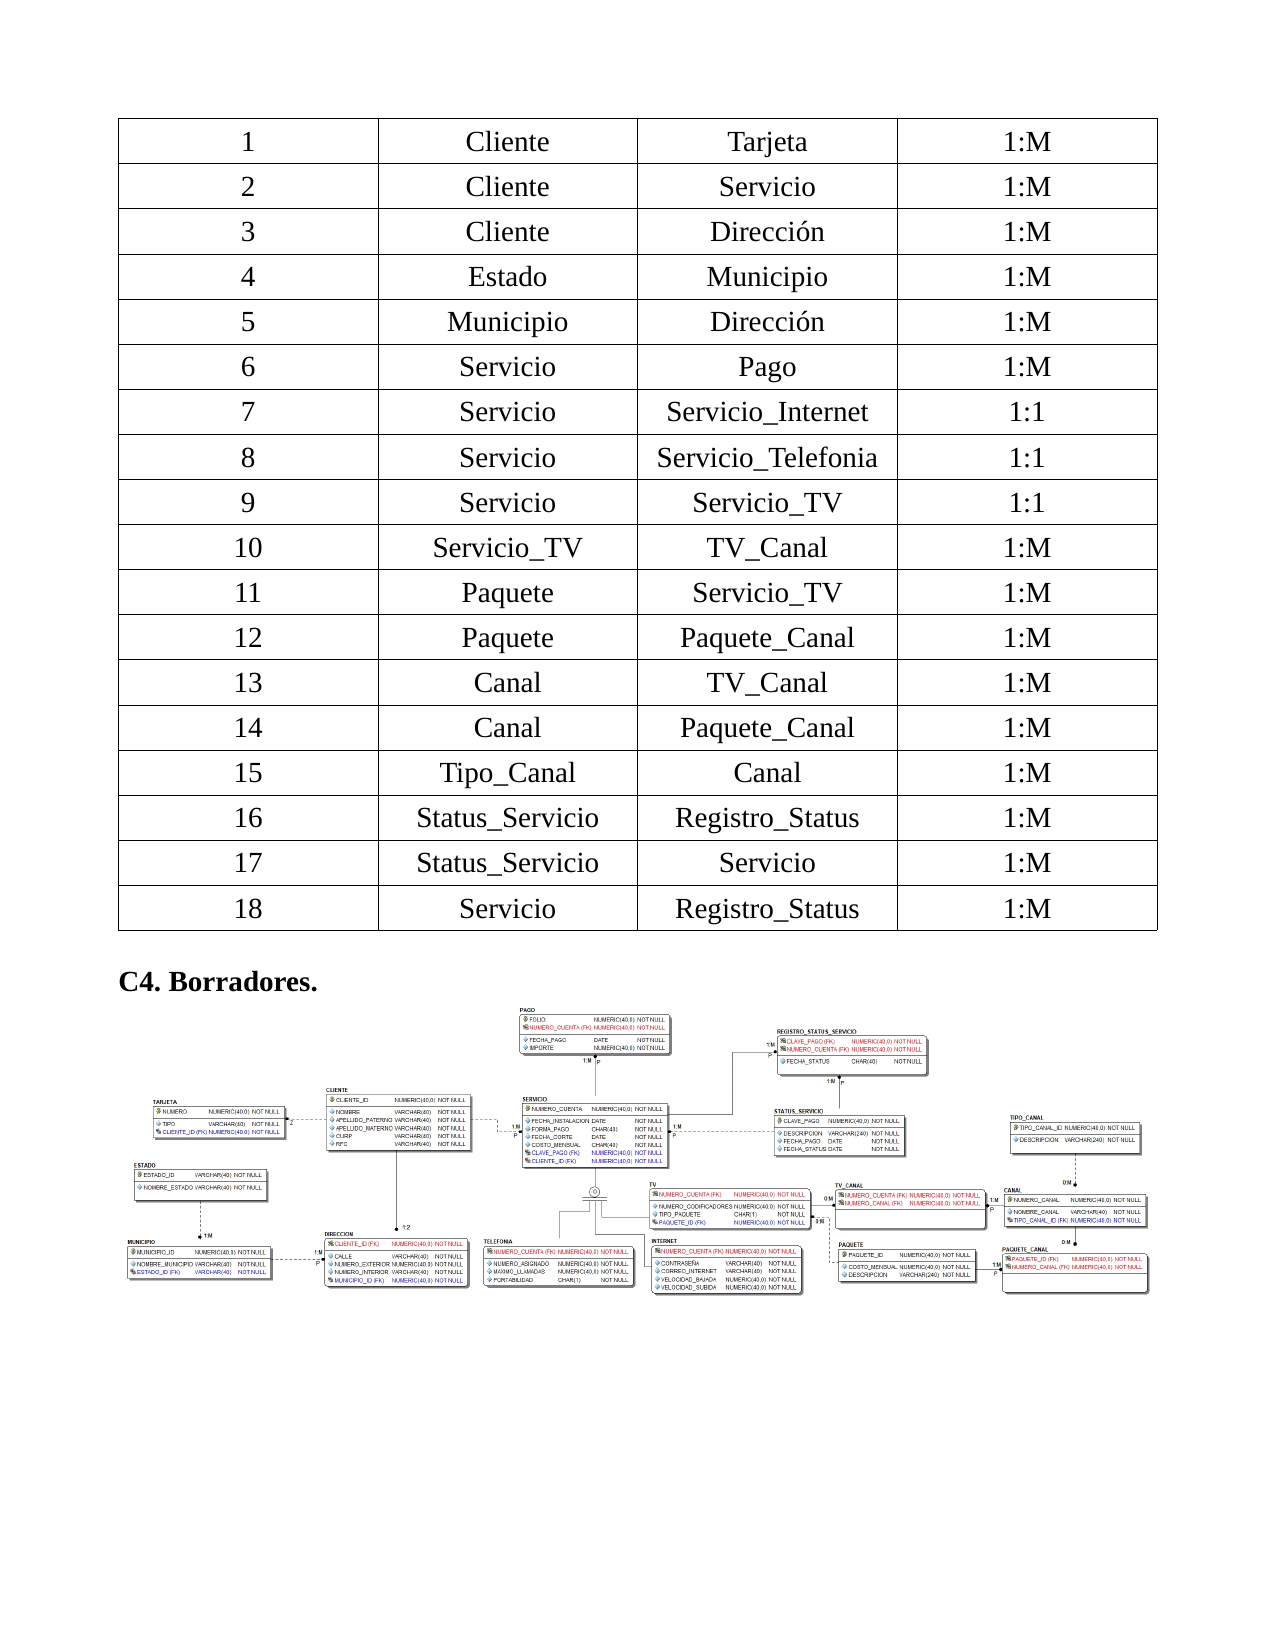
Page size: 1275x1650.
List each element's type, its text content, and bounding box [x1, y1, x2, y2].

table_cell 1:M [898, 209, 1157, 253]
table_cell Servicio_TV [379, 525, 637, 569]
table_cell 12 [119, 615, 378, 659]
table_cell 6 [119, 345, 378, 389]
table_cell 1:M [898, 345, 1157, 389]
picture [118, 997, 1157, 1303]
table_cell 1:M [898, 570, 1157, 614]
table_cell 7 [119, 390, 378, 434]
table_cell Servicio [379, 390, 637, 434]
table_cell Paquete [379, 615, 637, 659]
table_cell 1:1 [898, 390, 1157, 434]
table_cell Cliente [379, 164, 637, 208]
table_cell Servicio [638, 164, 897, 208]
table_cell 1:M [898, 615, 1157, 659]
table_cell Servicio [379, 345, 637, 389]
table_cell 1:M [898, 886, 1157, 930]
table_cell 14 [119, 706, 378, 749]
table_cell Servicio [379, 886, 637, 930]
table_cell Canal [379, 706, 637, 749]
table_cell Canal [638, 751, 897, 795]
table_cell TV_Canal [638, 660, 897, 704]
table_cell 1:M [898, 751, 1157, 795]
table_cell Municipio [638, 255, 897, 298]
table_cell Tipo_Canal [379, 751, 637, 795]
table_cell 1:M [898, 841, 1157, 885]
table_cell 15 [119, 751, 378, 795]
table_cell Dirección [638, 209, 897, 253]
table_cell 9 [119, 480, 378, 524]
table_cell Paquete_Canal [638, 706, 897, 749]
table_cell Cliente [379, 119, 637, 163]
table_cell 1:M [898, 706, 1157, 749]
table_cell 1:1 [898, 435, 1157, 479]
table_cell 4 [119, 255, 378, 298]
table_cell Municipio [379, 300, 637, 344]
table_cell Status_Servicio [379, 796, 637, 840]
table_cell 17 [119, 841, 378, 885]
table_cell 5 [119, 300, 378, 344]
table_cell Tarjeta [638, 119, 897, 163]
table_cell Servicio_TV [638, 480, 897, 524]
table_cell 2 [119, 164, 378, 208]
text C4. Borradores. [118, 964, 1157, 997]
table_cell Servicio [379, 435, 637, 479]
table_cell 10 [119, 525, 378, 569]
table_cell Servicio [638, 841, 897, 885]
table_cell 1:M [898, 660, 1157, 704]
table_cell Cliente [379, 209, 637, 253]
table_cell 1:M [898, 164, 1157, 208]
table_cell 11 [119, 570, 378, 614]
table_cell Canal [379, 660, 637, 704]
table_cell 16 [119, 796, 378, 840]
table_cell Paquete [379, 570, 637, 614]
table_cell 8 [119, 435, 378, 479]
table_cell 1:M [898, 796, 1157, 840]
table_cell Registro_Status [638, 886, 897, 930]
table_cell TV_Canal [638, 525, 897, 569]
table_cell 3 [119, 209, 378, 253]
table_cell 1:M [898, 525, 1157, 569]
table_cell 1 [119, 119, 378, 163]
table_cell 1:1 [898, 480, 1157, 524]
table_cell Paquete_Canal [638, 615, 897, 659]
table_cell Pago [638, 345, 897, 389]
table_cell 13 [119, 660, 378, 704]
table_cell 1:M [898, 119, 1157, 163]
table_cell Servicio [379, 480, 637, 524]
table_cell 1:M [898, 255, 1157, 298]
table_cell Servicio_Internet [638, 390, 897, 434]
table_cell Dirección [638, 300, 897, 344]
table_cell Servicio_Telefonia [638, 435, 897, 479]
table_cell Status_Servicio [379, 841, 637, 885]
table_cell Registro_Status [638, 796, 897, 840]
table_cell 18 [119, 886, 378, 930]
table_cell Estado [379, 255, 637, 298]
table_cell Servicio_TV [638, 570, 897, 614]
table_cell 1:M [898, 300, 1157, 344]
